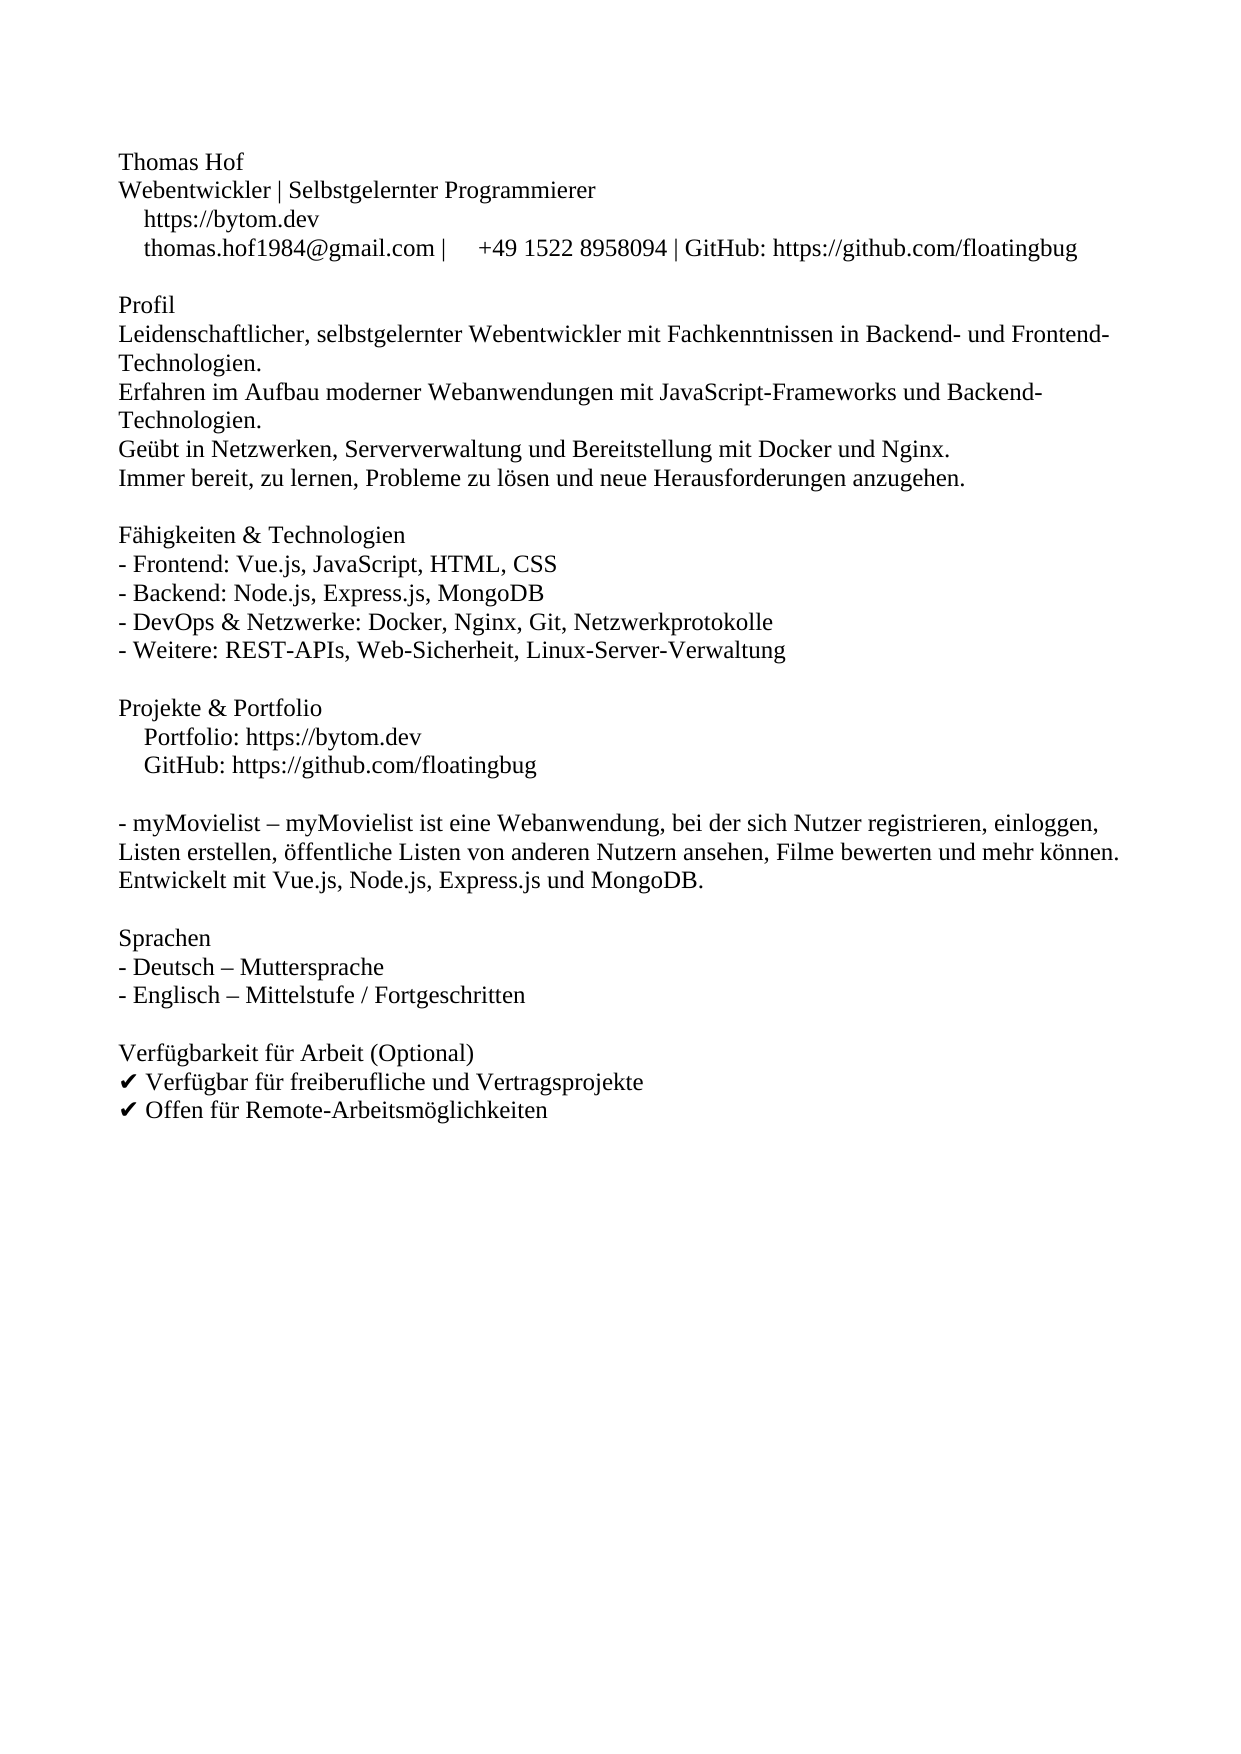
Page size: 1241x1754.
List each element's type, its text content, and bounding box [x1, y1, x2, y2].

text ✔️ Offen für Remote-Arbeitsmöglichkeiten [118, 1096, 1122, 1124]
text - DevOps & Netzwerke: Docker, Nginx, Git, Netzwerkprotokolle [118, 607, 1122, 636]
text Geübt in Netzwerken, Serververwaltung und Bereitstellung mit Docker und Nginx. [118, 434, 1122, 463]
text - Deutsch – Muttersprache [118, 952, 1122, 981]
text Fähigkeiten & Technologien [118, 521, 1122, 549]
text Profil [118, 291, 1122, 319]
text 📧 thomas.hof1984@gmail.com | 📞 +49 1522 8958094 | GitHub: https://github.com/floatingbug [118, 233, 1122, 262]
text - Backend: Node.js, Express.js, MongoDB [118, 578, 1122, 607]
text ✔️ Verfügbar für freiberufliche und Vertragsprojekte [118, 1067, 1122, 1096]
text Leidenschaftlicher, selbstgelernter Webentwickler mit Fachkenntnissen in Backend- und Frontend-Technologien. [118, 319, 1122, 377]
text Immer bereit, zu lernen, Probleme zu lösen und neue Herausforderungen anzugehen. [118, 463, 1122, 492]
text 🌐 Portfolio: https://bytom.dev [118, 722, 1122, 751]
text - Frontend: Vue.js, JavaScript, HTML, CSS [118, 549, 1122, 578]
text - myMovielist – myMovielist ist eine Webanwendung, bei der sich Nutzer registrieren, einloggen, Listen erstellen, öffentliche Listen von anderen Nutzern ansehen, Filme bewerten und mehr können. Entwickelt mit Vue.js, Node.js, Express.js und MongoDB. [118, 808, 1122, 894]
text 📍 https://bytom.dev [118, 204, 1122, 233]
text Thomas Hof [118, 147, 1122, 176]
text Verfügbarkeit für Arbeit (Optional) [118, 1038, 1122, 1067]
text - Weitere: REST-APIs, Web-Sicherheit, Linux-Server-Verwaltung [118, 636, 1122, 664]
text Erfahren im Aufbau moderner Webanwendungen mit JavaScript-Frameworks und Backend-Technologien. [118, 377, 1122, 434]
text Webentwickler | Selbstgelernter Programmierer [118, 176, 1122, 204]
text - Englisch – Mittelstufe / Fortgeschritten [118, 981, 1122, 1009]
text 🐙 GitHub: https://github.com/floatingbug [118, 751, 1122, 779]
text Sprachen [118, 923, 1122, 952]
text Projekte & Portfolio [118, 693, 1122, 722]
